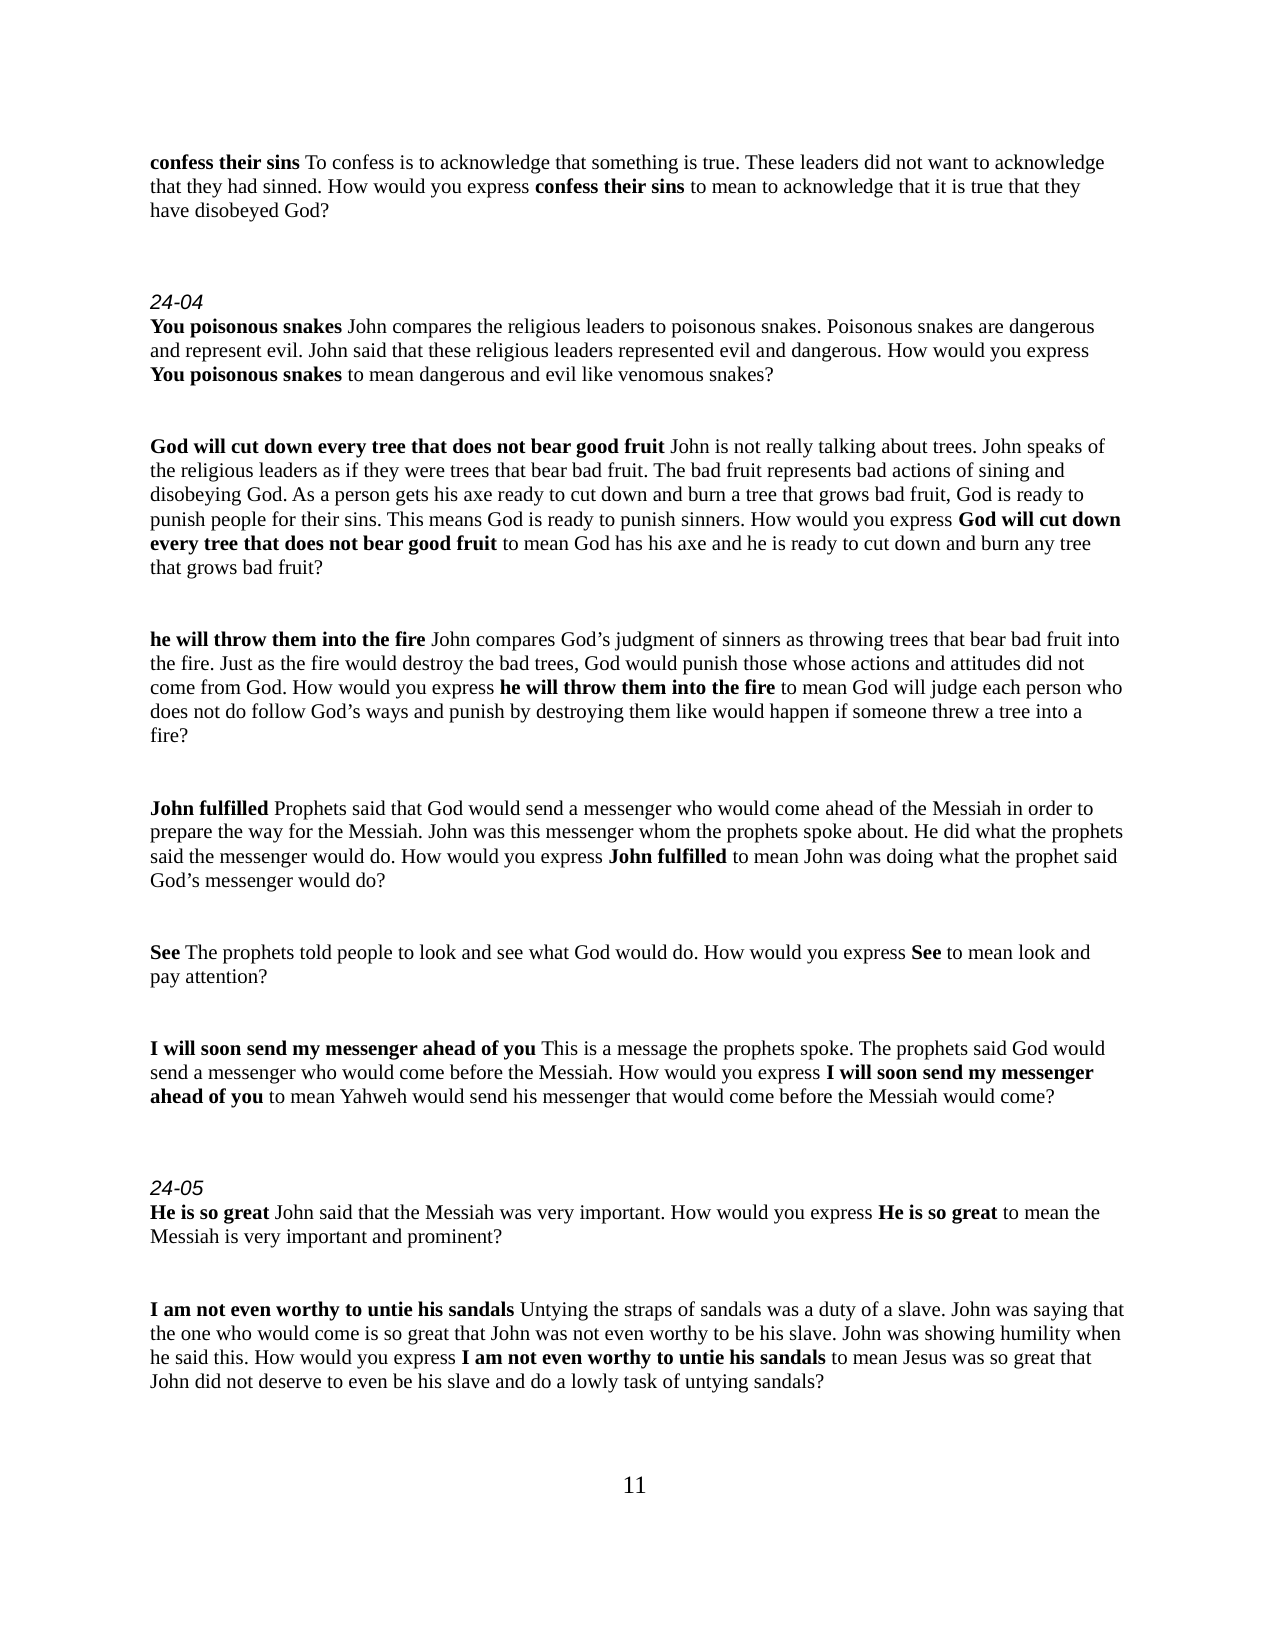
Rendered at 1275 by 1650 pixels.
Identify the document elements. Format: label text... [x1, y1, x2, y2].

text He is so great John said that the Messiah was very important. How would you express He is so great to mean the Messiah is very important and prominent? [150, 1200, 1125, 1248]
text John fulfilled Prophets said that God would send a messenger who would come ahead of the Messiah in order to prepare the way for the Messiah. John was this messenger whom the prophets spoke about. He did what the prophets said the messenger would do. How would you express John fulfilled to mean John was doing what the prophet said God’s messenger would do? [150, 795, 1125, 892]
text I am not even worthy to untie his sandals Untying the straps of sandals was a duty of a slave. John was saying that the one who would come is so great that John was not even worthy to be his slave. John was showing humility when he said this. How would you express I am not even worthy to untie his sandals to mean Jesus was so great that John did not deserve to even be his slave and do a lowly task of untying sandals? [150, 1296, 1125, 1393]
subtitle 24-04 [150, 290, 1125, 314]
text he will throw them into the fire John compares God’s judgment of sinners as throwing trees that bear bad fruit into the fire. Just as the fire would destroy the bad trees, God would punish those whose actions and attitudes did not come from God. How would you express he will throw them into the fire to mean God will judge each person who does not do follow God’s ways and punish by destroying them like would happen if someone threw a tree into a fire? [150, 627, 1125, 747]
text See The prophets told people to look and see what God would do. How would you express See to mean look and pay attention? [150, 940, 1125, 988]
text You poisonous snakes John compares the religious leaders to poisonous snakes. Poisonous snakes are dangerous and represent evil. John said that these religious leaders represented evil and dangerous. How would you express You poisonous snakes to mean dangerous and evil like venomous snakes? [150, 314, 1125, 386]
text I will soon send my messenger ahead of you This is a message the prophets spoke. The prophets said God would send a messenger who would come before the Messiah. How would you express I will soon send my messenger ahead of you to mean Yahweh would send his messenger that would come before the Messiah would come? [150, 1036, 1125, 1108]
text God will cut down every tree that does not bear good fruit John is not really talking about trees. John speaks of the religious leaders as if they were trees that bear bad fruit. The bad fruit represents bad actions of sining and disobeying God. As a person gets his axe ready to cut down and burn a tree that grows bad fruit, God is ready to punish people for their sins. This means God is ready to punish sinners. How would you express God will cut down every tree that does not bear good fruit to mean God has his axe and he is ready to cut down and burn any tree that grows bad fruit? [150, 434, 1125, 579]
text confess their sins To confess is to acknowledge that something is true. These leaders did not want to acknowledge that they had sinned. How would you express confess their sins to mean to acknowledge that it is true that they have disobeyed God? [150, 150, 1125, 222]
subtitle 24-05 [150, 1176, 1125, 1200]
